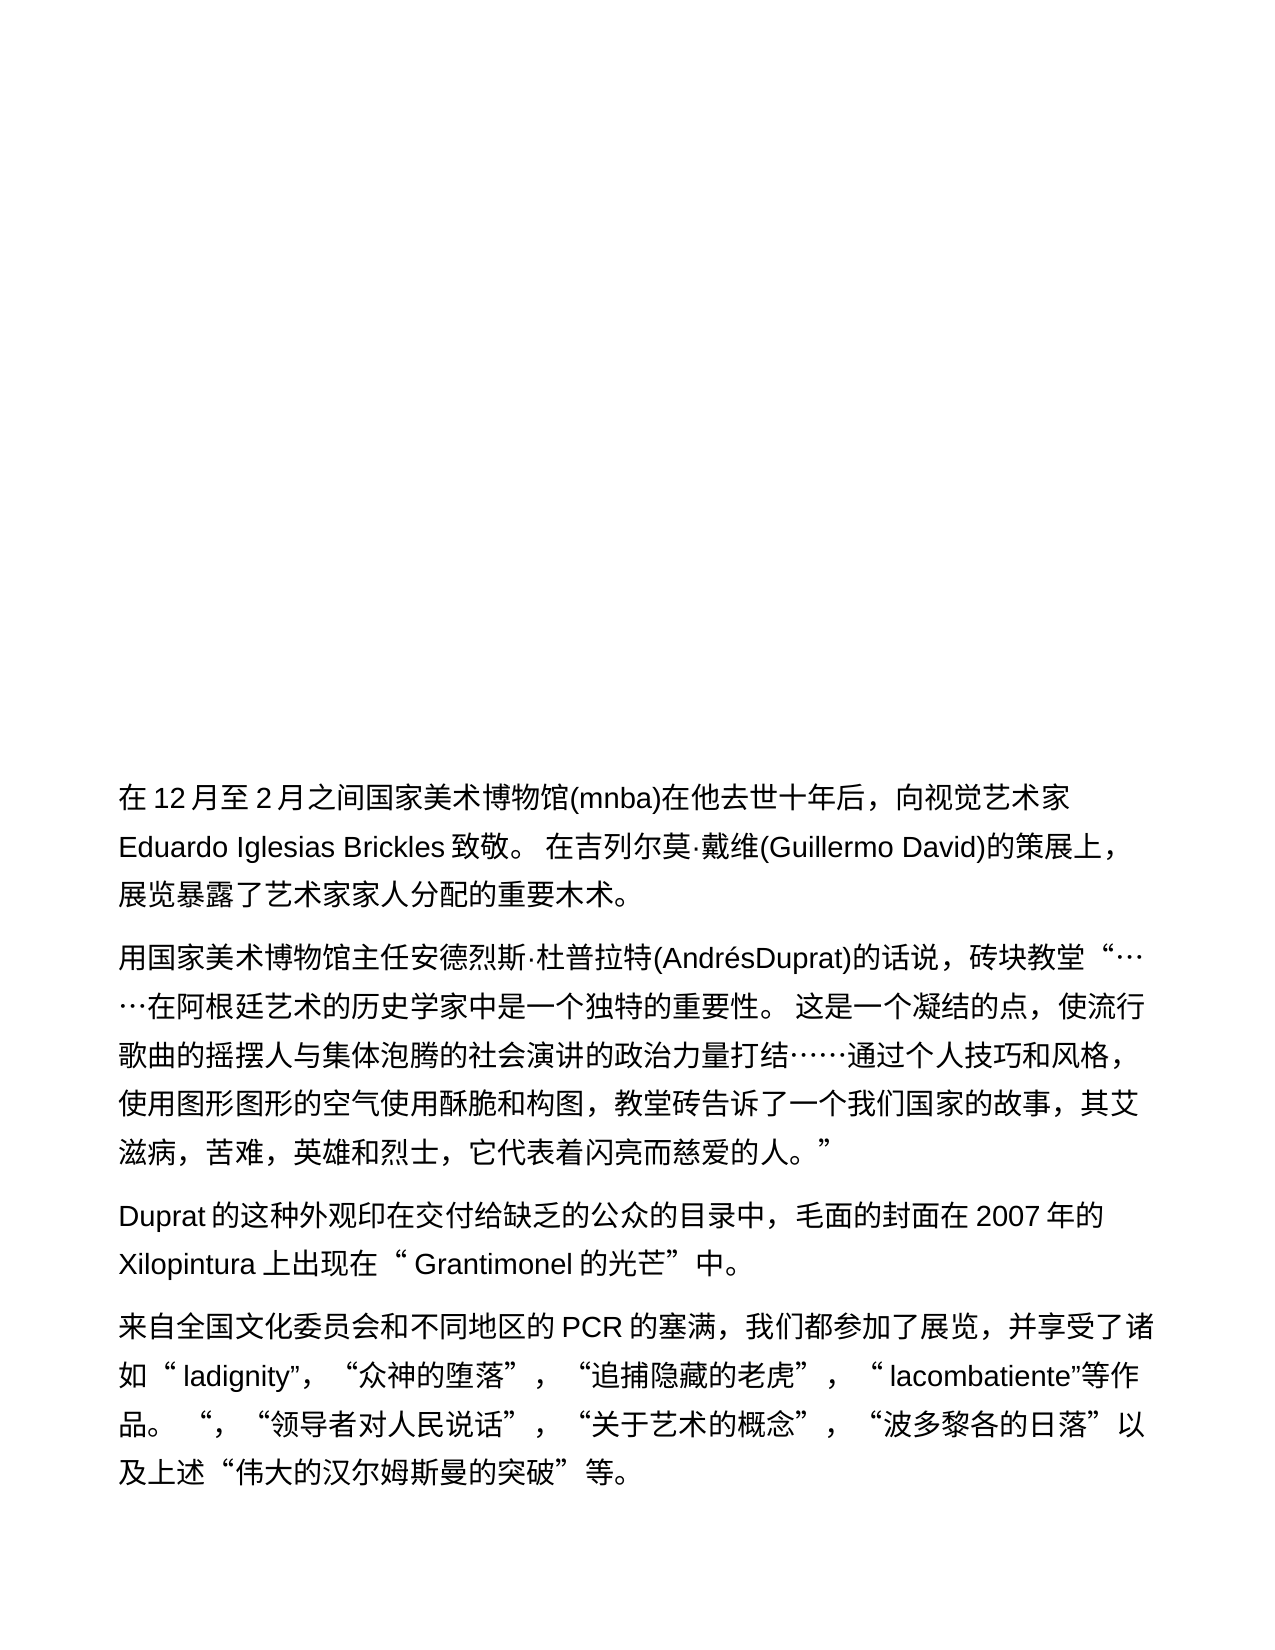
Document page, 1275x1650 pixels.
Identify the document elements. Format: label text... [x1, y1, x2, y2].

text 来自全国文化委员会和不同地区的PCR的塞满，我们都参加了展览，并享受了诸如“ ladignity”，“众神的堕落”，“追捕隐藏的老虎”，“ lacombatiente”等作品。 “，“领导者对人民说话”，“关于艺术的概念”，“波多黎各的日落”以及上述“伟大的汉尔姆斯曼的突破”等。 [118, 1304, 1157, 1492]
text Duprat的这种外观印在交付给缺乏的公众的目录中，毛面的封面在2007年的Xilopintura上出现在“ Grantimonel的光芒”中。 [118, 1192, 1157, 1283]
text 在12月至2月之间国家美术博物馆(mnba)在他去世十年后，向视觉艺术家Eduardo Iglesias Brickles致敬。 在吉列尔莫·戴维(Guillermo David)的策展上，展览暴露了艺术家家人分配的重要木术。 [118, 118, 1157, 914]
text 用国家美术博物馆主任安德烈斯·杜普拉特(AndrésDuprat)的话说，砖块教堂“……在阿根廷艺术的历史学家中是一个独特的重要性。 这是一个凝结的点，使流行歌曲的摇摆人与集体泡腾的社会演讲的政治力量打结……通过个人技巧和风格，使用图形图形的空气使用酥脆和构图，教堂砖告诉了一个我们国家的故事，其艾滋病，苦难，英雄和烈士，它代表着闪亮而慈爱的人。” [118, 935, 1157, 1172]
